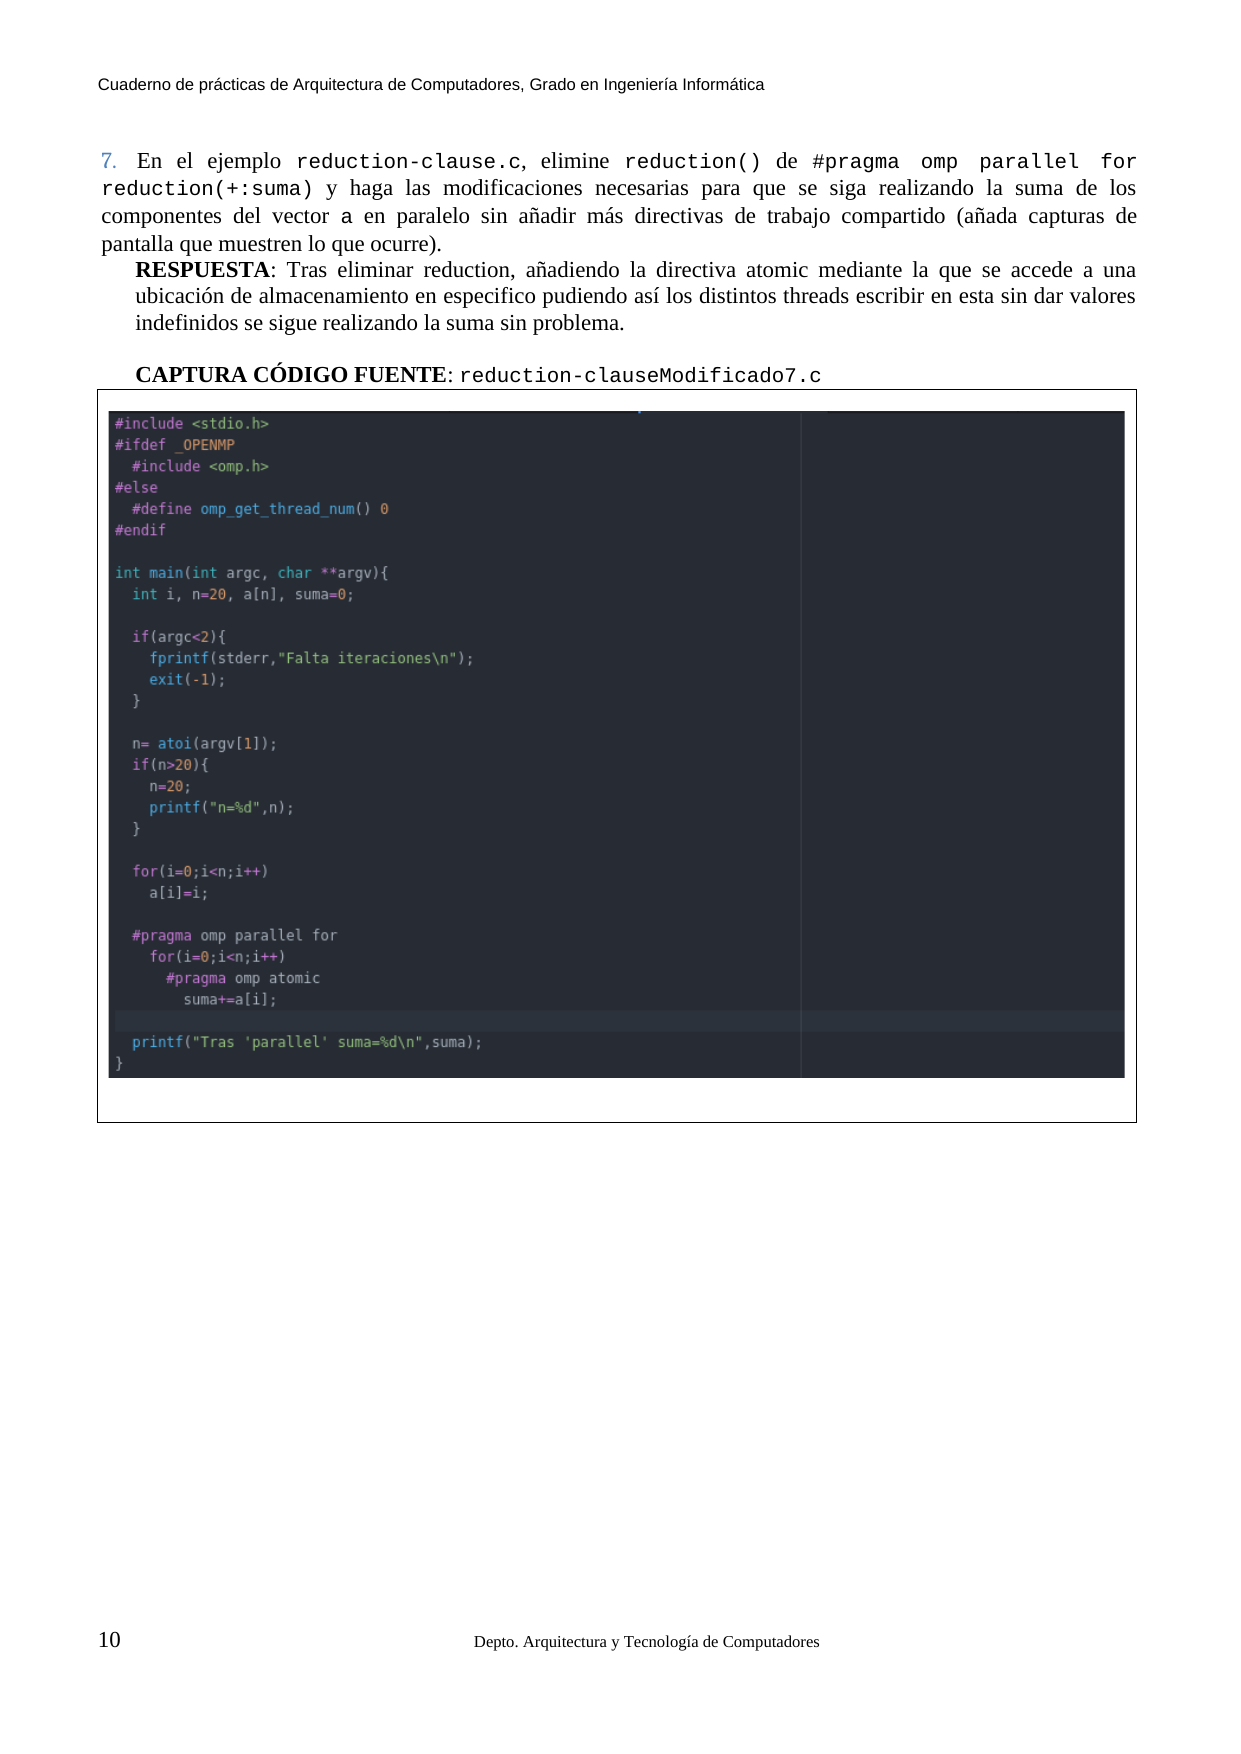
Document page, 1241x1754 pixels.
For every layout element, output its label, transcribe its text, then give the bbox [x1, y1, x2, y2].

table_header [98, 390, 1136, 1122]
list En el ejemplo reduction-clause.c, elimine reduction() de #pragma omp parallel for reduction(+:suma) y haga las modificaciones necesarias para que se siga realizando la suma de los componentes del vector a en paralelo sin añadir más directivas de trabajo compartido (añada capturas de pantalla que muestren lo que ocurre). [101, 147, 1138, 256]
text CAPTURA CÓDIGO FUENTE: reduction-clauseModificado7.c [135, 361, 1138, 389]
picture [108, 411, 1125, 1078]
text RESPUESTA: Tras eliminar reduction, añadiendo la directiva atomic mediante la que se accede a una ubicación de almacenamiento en especifico pudiendo así los distintos threads escribir en esta sin dar valores indefinidos se sigue realizando la suma sin problema. [135, 256, 1138, 335]
